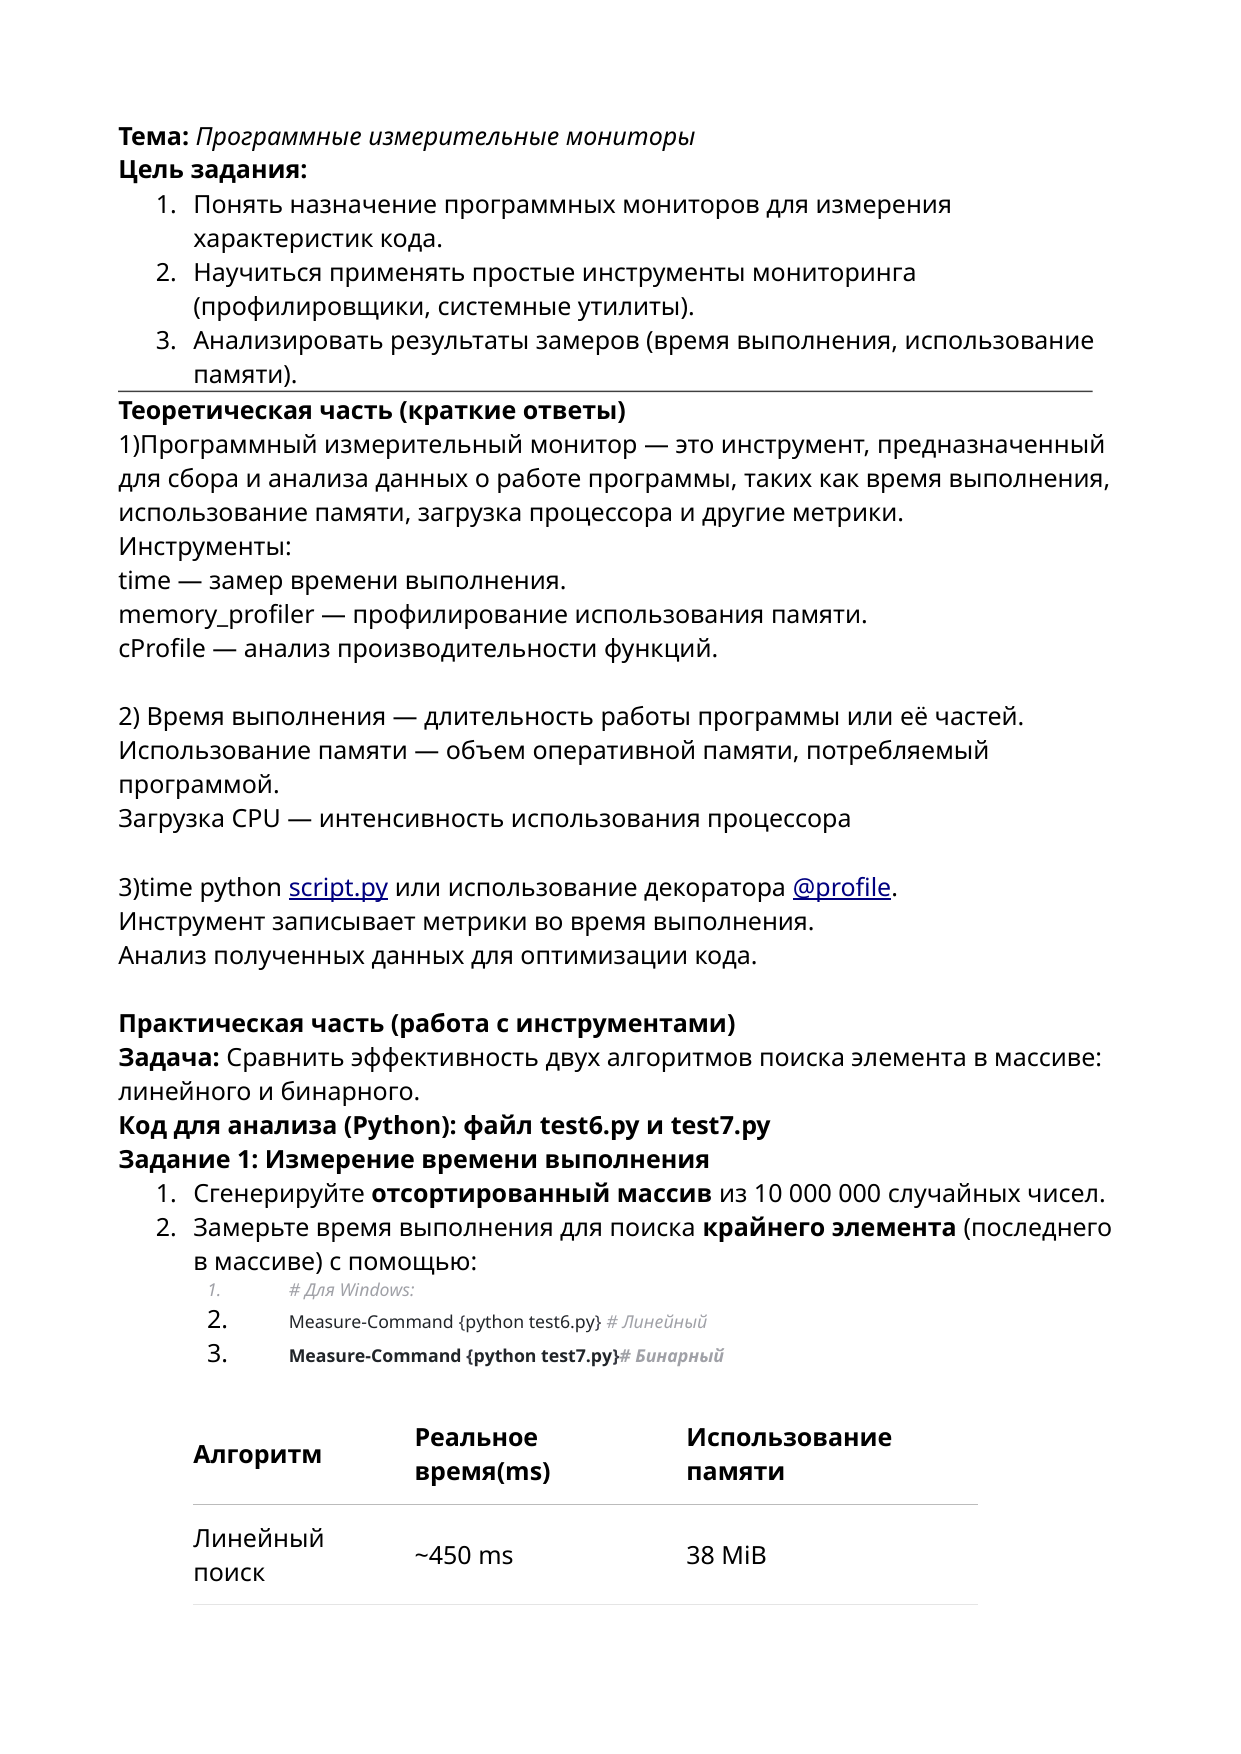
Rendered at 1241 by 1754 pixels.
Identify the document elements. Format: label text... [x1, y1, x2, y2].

text Код для анализа (Python): файл test6.py и test7.py [118, 1108, 1122, 1142]
text Теоретическая часть (краткие ответы) [118, 392, 1122, 426]
list Measure-Command {python test7.py}# Бинарный [193, 1336, 1122, 1370]
text Инструменты: [118, 528, 1122, 563]
list # Для Windows: [193, 1278, 1122, 1302]
text Использование памяти — объем оперативной памяти, потребляемый программой. [118, 733, 1122, 801]
text 2) Время выполнения — длительность работы программы или её частей. [118, 699, 1122, 733]
list Measure-Command {python test6.py} # Линейный [193, 1302, 1122, 1336]
list Научиться применять простые инструменты мониторинга (профилировщики, системные утилиты). [156, 254, 1122, 322]
text 1)Программный измерительный монитор — это инструмент, предназначенный для сбора и анализа данных о работе программы, таких как время выполнения, использование памяти, загрузка процессора и другие метрики. [118, 426, 1122, 528]
text Загрузка CPU — интенсивность использования процессора [118, 801, 1122, 835]
text Тема: Программные измерительные мониторы [118, 118, 1122, 152]
table_cell ~450 ms [399, 1505, 671, 1604]
text Практическая часть (работа с инструментами) [118, 1005, 1122, 1039]
table_header Использование памяти [671, 1404, 978, 1504]
text Инструмент записывает метрики во время выполнения. [118, 903, 1122, 937]
table_cell 38 MiB [671, 1505, 978, 1604]
list Замерьте время выполнения для поиска крайнего элемента (последнего в массиве) с помощью: [156, 1210, 1122, 1278]
text time — замер времени выполнения. [118, 563, 1122, 597]
text cProfile — анализ производительности функций. [118, 631, 1122, 665]
text Задание 1: Измерение времени выполнения [118, 1142, 1122, 1176]
text memory_profiler — профилирование использования памяти. [118, 597, 1122, 631]
list Понять назначение программных мониторов для измерения характеристик кода. [156, 186, 1122, 254]
text 3)time python script.py или использование декоратора @profile. [118, 869, 1122, 903]
table_header Реальное время(ms) [399, 1404, 671, 1504]
text Анализ полученных данных для оптимизации кода. [118, 937, 1122, 971]
text Задача: Сравнить эффективность двух алгоритмов поиска элемента в массиве: линейного и бинарного. [118, 1039, 1122, 1108]
table_cell Линейный поиск [193, 1505, 399, 1604]
list Анализировать результаты замеров (время выполнения, использование памяти). [156, 322, 1122, 391]
table_header Алгоритм [193, 1404, 399, 1504]
text Цель задания: [118, 152, 1122, 186]
list Сгенерируйте отсортированный массив из 10 000 000 случайных чисел. [156, 1176, 1122, 1210]
